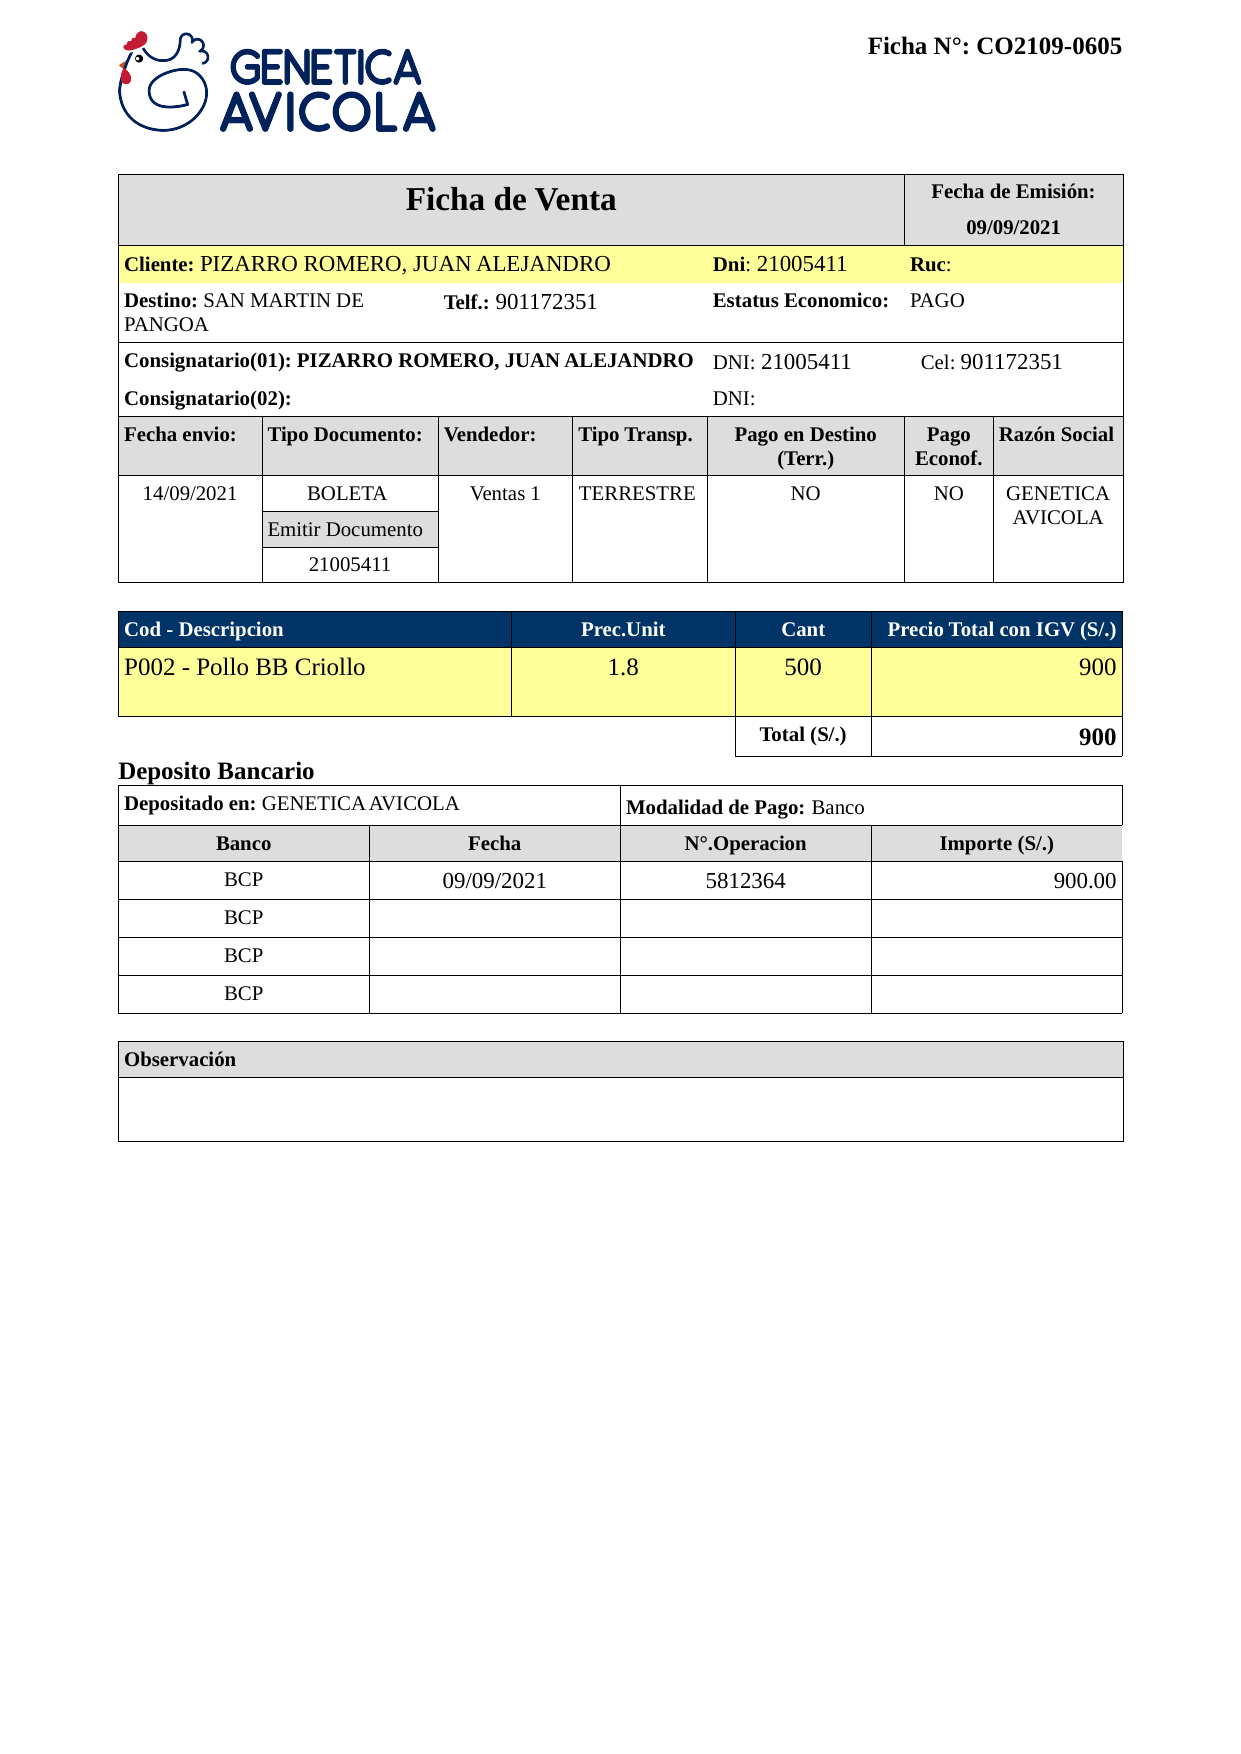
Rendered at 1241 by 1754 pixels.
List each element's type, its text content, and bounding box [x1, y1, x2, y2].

table_cell 14/09/2021 [119, 476, 262, 582]
table_cell BCP [119, 976, 369, 1012]
table_cell Destino: SAN MARTIN DE PANGOA [119, 283, 438, 342]
table_cell Vendedor: [439, 417, 572, 475]
table_cell 09/09/2021 [905, 209, 1123, 245]
table_cell Pago en Destino (Terr.) [708, 417, 904, 475]
table_cell Fecha [370, 826, 620, 861]
table_cell P002 - Pollo BB Criollo [119, 648, 511, 716]
table_cell BCP [119, 862, 369, 899]
table_cell 09/09/2021 [370, 862, 620, 899]
table_cell DNI: 21005411 [707, 343, 915, 380]
table_header Cant [736, 612, 871, 647]
table_header Ficha de Venta [119, 175, 904, 245]
table_cell DNI: [707, 380, 1123, 416]
table_cell Tipo Documento: [263, 417, 438, 475]
table_cell [621, 900, 871, 937]
table_cell 1.8 [512, 648, 735, 716]
table_cell Razón Social [994, 417, 1123, 475]
table_cell [621, 938, 871, 974]
table_header Observación [119, 1042, 1123, 1077]
table_cell TERRESTRE [573, 476, 707, 582]
picture [118, 31, 436, 132]
table_cell [511, 717, 735, 756]
table_cell Telf.: 901172351 [438, 283, 707, 342]
table_cell Ruc: [904, 246, 1123, 283]
table_header Precio Total con IGV (S/.) [872, 612, 1122, 647]
table_cell Fecha envio: [119, 417, 262, 475]
text Deposito Bancario [118, 756, 1122, 785]
table_cell 500 [736, 648, 871, 716]
table_header Modalidad de Pago: Banco [621, 786, 1122, 825]
table_cell Pago Econof. [905, 417, 993, 475]
table_cell 900.00 [872, 862, 1122, 899]
table_cell [370, 938, 620, 974]
table_cell BCP [119, 938, 369, 974]
table_cell N°.Operacion [621, 826, 871, 861]
table_cell Dni: 21005411 [707, 246, 904, 283]
table_cell [370, 900, 620, 937]
table_cell [370, 976, 620, 1012]
table_cell 21005411 [263, 548, 438, 582]
table_header Prec.Unit [512, 612, 735, 647]
table_cell Total (S/.) [736, 717, 871, 756]
table_cell Ventas 1 [439, 476, 572, 582]
table_cell Banco [119, 826, 369, 861]
table_cell Tipo Transp. [573, 417, 707, 475]
table_cell NO [905, 476, 993, 582]
table_cell 900 [872, 648, 1122, 716]
table_cell Emitir Documento [263, 512, 438, 547]
table_cell GENETICA AVICOLA [994, 476, 1123, 582]
table_cell 900 [872, 717, 1122, 756]
table_cell BCP [119, 900, 369, 937]
table_cell [872, 938, 1122, 974]
table_cell NO [708, 476, 904, 582]
table_cell PAGO [904, 283, 1123, 342]
table_header Cod - Descripcion [119, 612, 511, 647]
table_cell Consignatario(02): [119, 380, 707, 416]
table_header Depositado en: GENETICA AVICOLA [119, 786, 620, 825]
table_cell Importe (S/.) [872, 826, 1122, 861]
table_cell [872, 976, 1122, 1012]
table_cell Estatus Economico: [707, 283, 904, 342]
table_cell Consignatario(01): PIZARRO ROMERO, JUAN ALEJANDRO [119, 343, 707, 380]
table_cell [119, 1078, 1123, 1141]
table_cell [118, 717, 511, 756]
table_cell Cliente: PIZARRO ROMERO, JUAN ALEJANDRO [119, 246, 707, 283]
table_cell [621, 976, 871, 1012]
table_cell Cel: 901172351 [915, 343, 1123, 380]
table_cell 5812364 [621, 862, 871, 899]
table_cell BOLETA [263, 476, 438, 511]
table_header Fecha de Emisión: [905, 175, 1123, 209]
table_cell [872, 900, 1122, 937]
